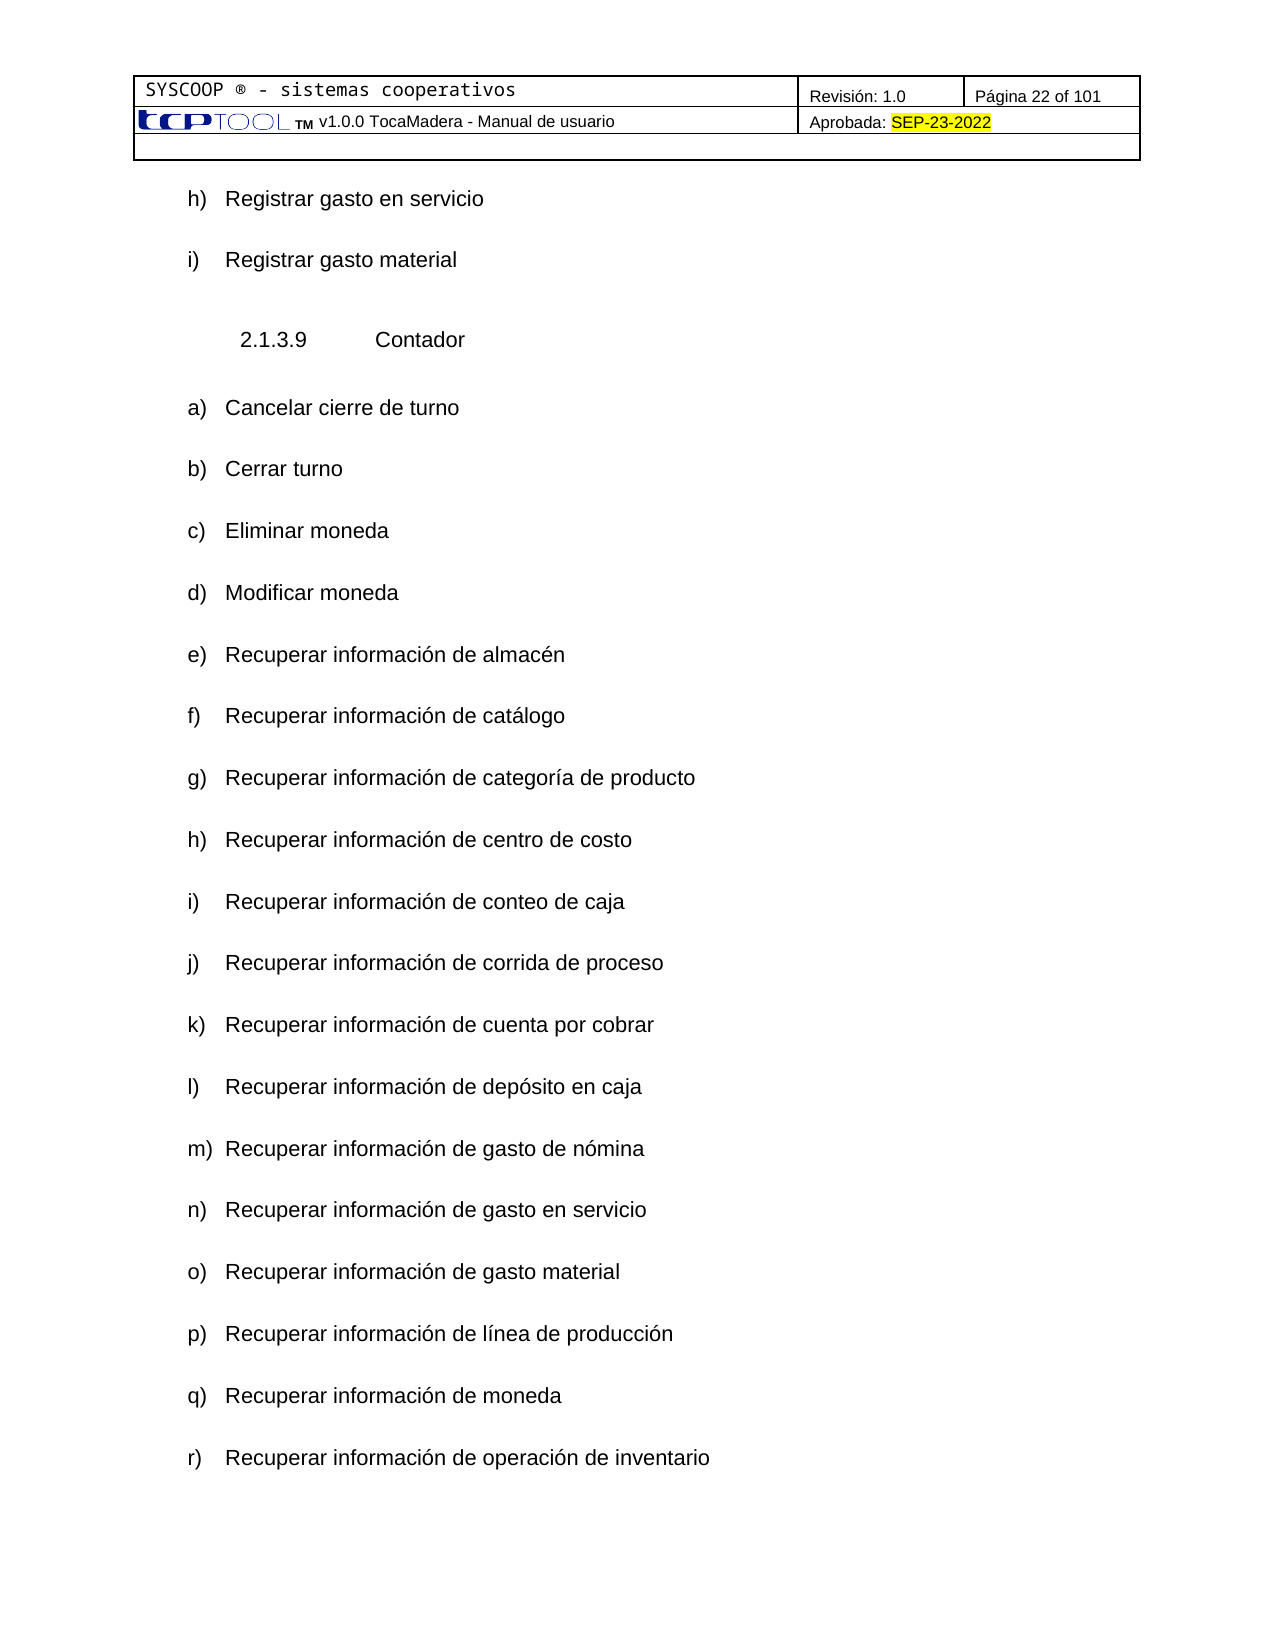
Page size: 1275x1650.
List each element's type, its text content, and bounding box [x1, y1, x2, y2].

list Recuperar información de línea de producción [187, 1321, 1125, 1346]
list Recuperar información de gasto de nómina [187, 1136, 1125, 1161]
list Recuperar información de centro de costo [187, 827, 1125, 852]
picture [138, 110, 290, 130]
list Registrar gasto material [187, 247, 1125, 273]
list Recuperar información de depósito en caja [187, 1074, 1125, 1099]
list Recuperar información de gasto material [187, 1259, 1125, 1284]
list Recuperar información de categoría de producto [187, 765, 1125, 790]
list Recuperar información de operación de inventario [187, 1444, 1125, 1470]
list Recuperar información de almacén [187, 641, 1125, 667]
list Recuperar información de moneda [187, 1383, 1125, 1408]
list Recuperar información de cuenta por cobrar [187, 1012, 1125, 1037]
list Modificar moneda [187, 580, 1125, 605]
list Registrar gasto en servicio [187, 186, 1125, 211]
list Cancelar cierre de turno [187, 394, 1125, 419]
list Recuperar información de corrida de proceso [187, 950, 1125, 976]
list Eliminar moneda [187, 518, 1125, 543]
list Recuperar información de catálogo [187, 703, 1125, 728]
list Recuperar información de gasto en servicio [187, 1197, 1125, 1223]
list Cerrar turno [187, 456, 1125, 481]
list Recuperar información de conteo de caja [187, 888, 1125, 914]
subtitle Contador [240, 327, 1125, 352]
